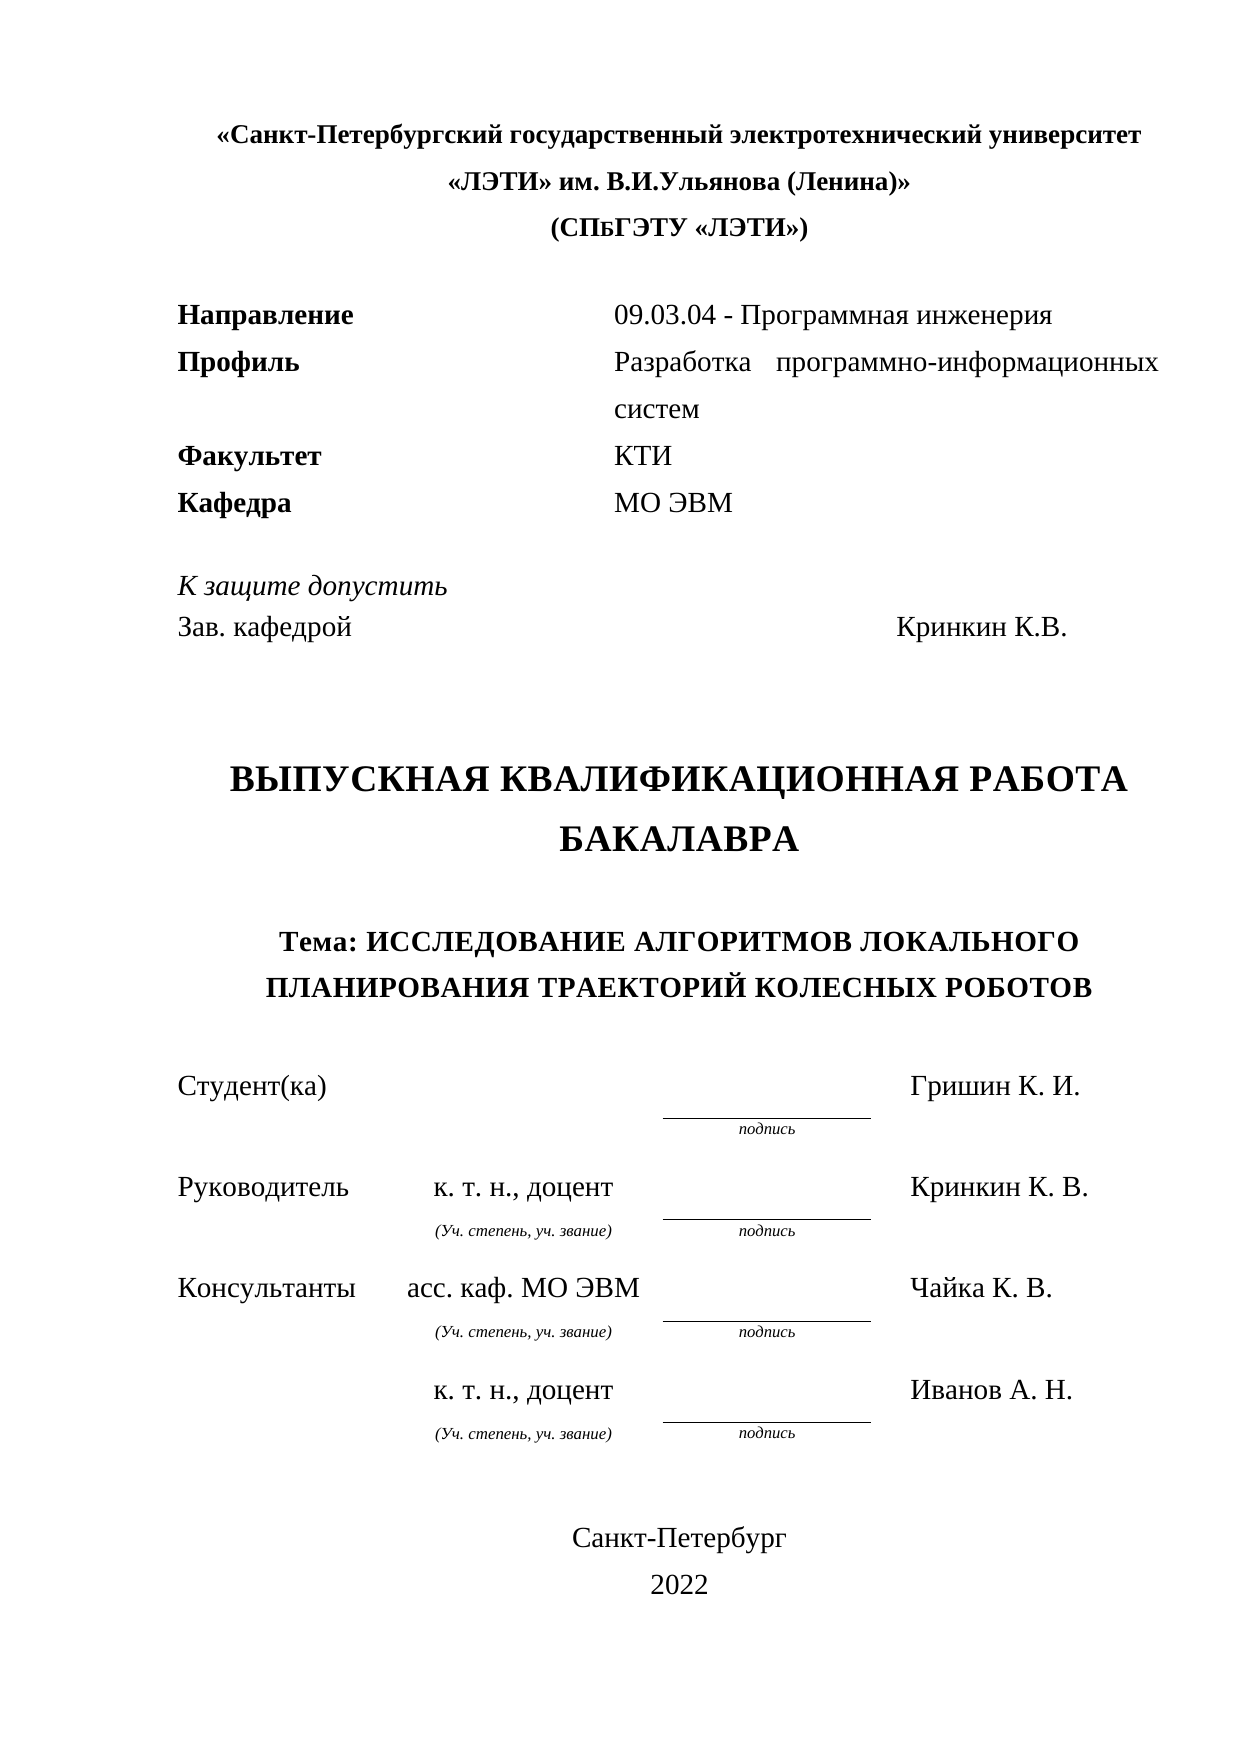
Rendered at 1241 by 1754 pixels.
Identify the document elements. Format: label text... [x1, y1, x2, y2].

table_cell [166, 1422, 384, 1473]
text ВЫПУСКНАЯ КВАЛИФИКАЦИОННАЯ РАБОТА [177, 756, 1181, 799]
table_cell (Уч. степень, уч. звание) [384, 1219, 663, 1271]
text Санкт-Петербург [177, 1520, 1181, 1554]
table_cell Факультет [166, 438, 603, 485]
table_cell [871, 1219, 899, 1271]
table_cell Руководитель [166, 1169, 384, 1219]
table_cell Кринкин К. В. [899, 1169, 1172, 1219]
table_cell Чайка К. В. [899, 1271, 1172, 1321]
table_cell Консультанты [166, 1271, 384, 1321]
text (СПбГЭТУ «ЛЭТИ») [177, 211, 1181, 243]
table_cell [663, 1169, 871, 1219]
text БАКАЛАВРА [177, 816, 1181, 859]
table_cell [899, 1219, 1172, 1271]
table_header Направление [166, 298, 603, 344]
table_cell [871, 1372, 899, 1422]
table_header [663, 1068, 871, 1118]
table_cell [871, 1321, 899, 1372]
table_cell подпись [663, 1220, 871, 1271]
table_cell [663, 1271, 871, 1321]
text «ЛЭТИ» им. В.И.Ульянова (Ленина)» [177, 165, 1181, 196]
table_cell [166, 1372, 384, 1422]
text «Санкт-Петербургский государственный электротехнический университет [177, 118, 1181, 149]
table_cell Разработка программно-информационных систем [603, 344, 1170, 438]
text Тема: Исследование алгоритмов локального планирования траекторий колесных роботов [177, 924, 1181, 1004]
table_header [384, 1068, 663, 1118]
table_cell [603, 609, 885, 656]
table_cell Профиль [166, 344, 603, 438]
table_cell к. т. н., доцент [384, 1372, 663, 1422]
table_cell к. т. н., доцент [384, 1169, 663, 1219]
table_header Студент(ка) [166, 1068, 384, 1118]
table_cell МО ЭВМ [603, 485, 1170, 532]
table_cell асс. каф. МО ЭВМ [384, 1271, 663, 1321]
text 2022 [177, 1567, 1181, 1601]
table_cell [871, 1169, 899, 1219]
table_cell [384, 1118, 663, 1169]
table_cell КТИ [603, 438, 1170, 485]
table_cell [899, 1422, 1172, 1473]
table_cell [871, 1118, 899, 1169]
table_cell [603, 532, 1170, 609]
table_cell [871, 1422, 899, 1473]
table_header [871, 1068, 899, 1118]
table_cell (Уч. степень, уч. звание) [384, 1422, 663, 1473]
table_cell [166, 1219, 384, 1271]
table_cell [899, 1118, 1172, 1169]
table_cell Иванов А. Н. [899, 1372, 1172, 1422]
table_cell К защите допустить [166, 532, 603, 609]
table_cell [899, 1321, 1172, 1372]
table_cell Зав. кафедрой [166, 609, 603, 656]
table_cell [871, 1271, 899, 1321]
table_header Гришин К. И. [899, 1068, 1172, 1118]
table_cell Кафедра [166, 485, 603, 532]
table_cell подпись [663, 1322, 871, 1372]
table_cell [166, 1118, 384, 1169]
table_header 09.03.04 - Программная инженерия [603, 298, 1170, 344]
table_cell подпись [663, 1423, 871, 1473]
table_cell Кринкин К.В. [885, 609, 1170, 656]
table_cell подпись [663, 1119, 871, 1169]
table_cell [166, 1321, 384, 1372]
table_cell [663, 1372, 871, 1422]
table_cell (Уч. степень, уч. звание) [384, 1321, 663, 1372]
